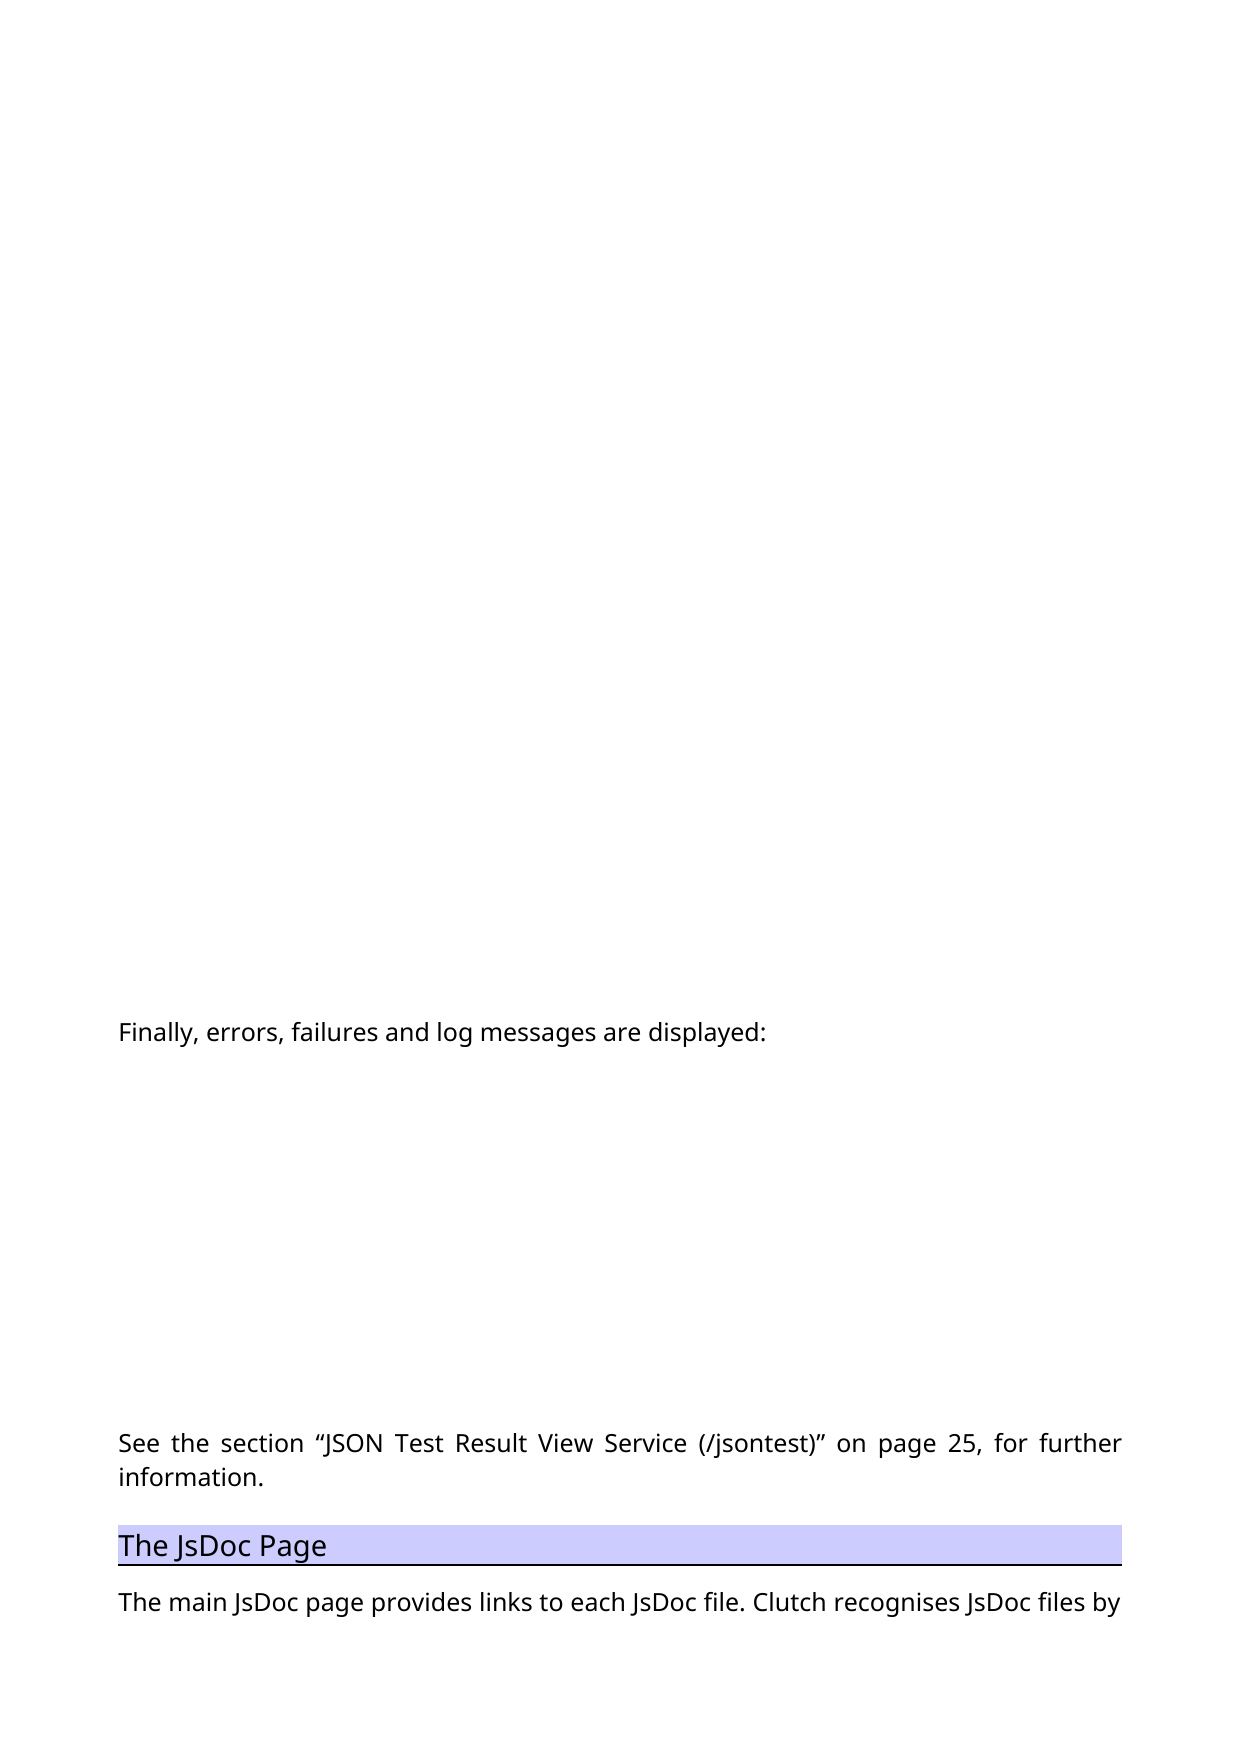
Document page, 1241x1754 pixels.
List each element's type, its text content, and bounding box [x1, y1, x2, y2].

text See the section “JSON Test Result View Service (/jsontest)” on page 25, for further information. [118, 1426, 1122, 1494]
text Finally, errors, failures and log messages are displayed: [118, 1014, 1122, 1048]
subtitle The JsDoc Page [118, 1525, 1122, 1564]
text The main JsDoc page provides links to each JsDoc file. Clutch recognises JsDoc files by [118, 1584, 1122, 1618]
